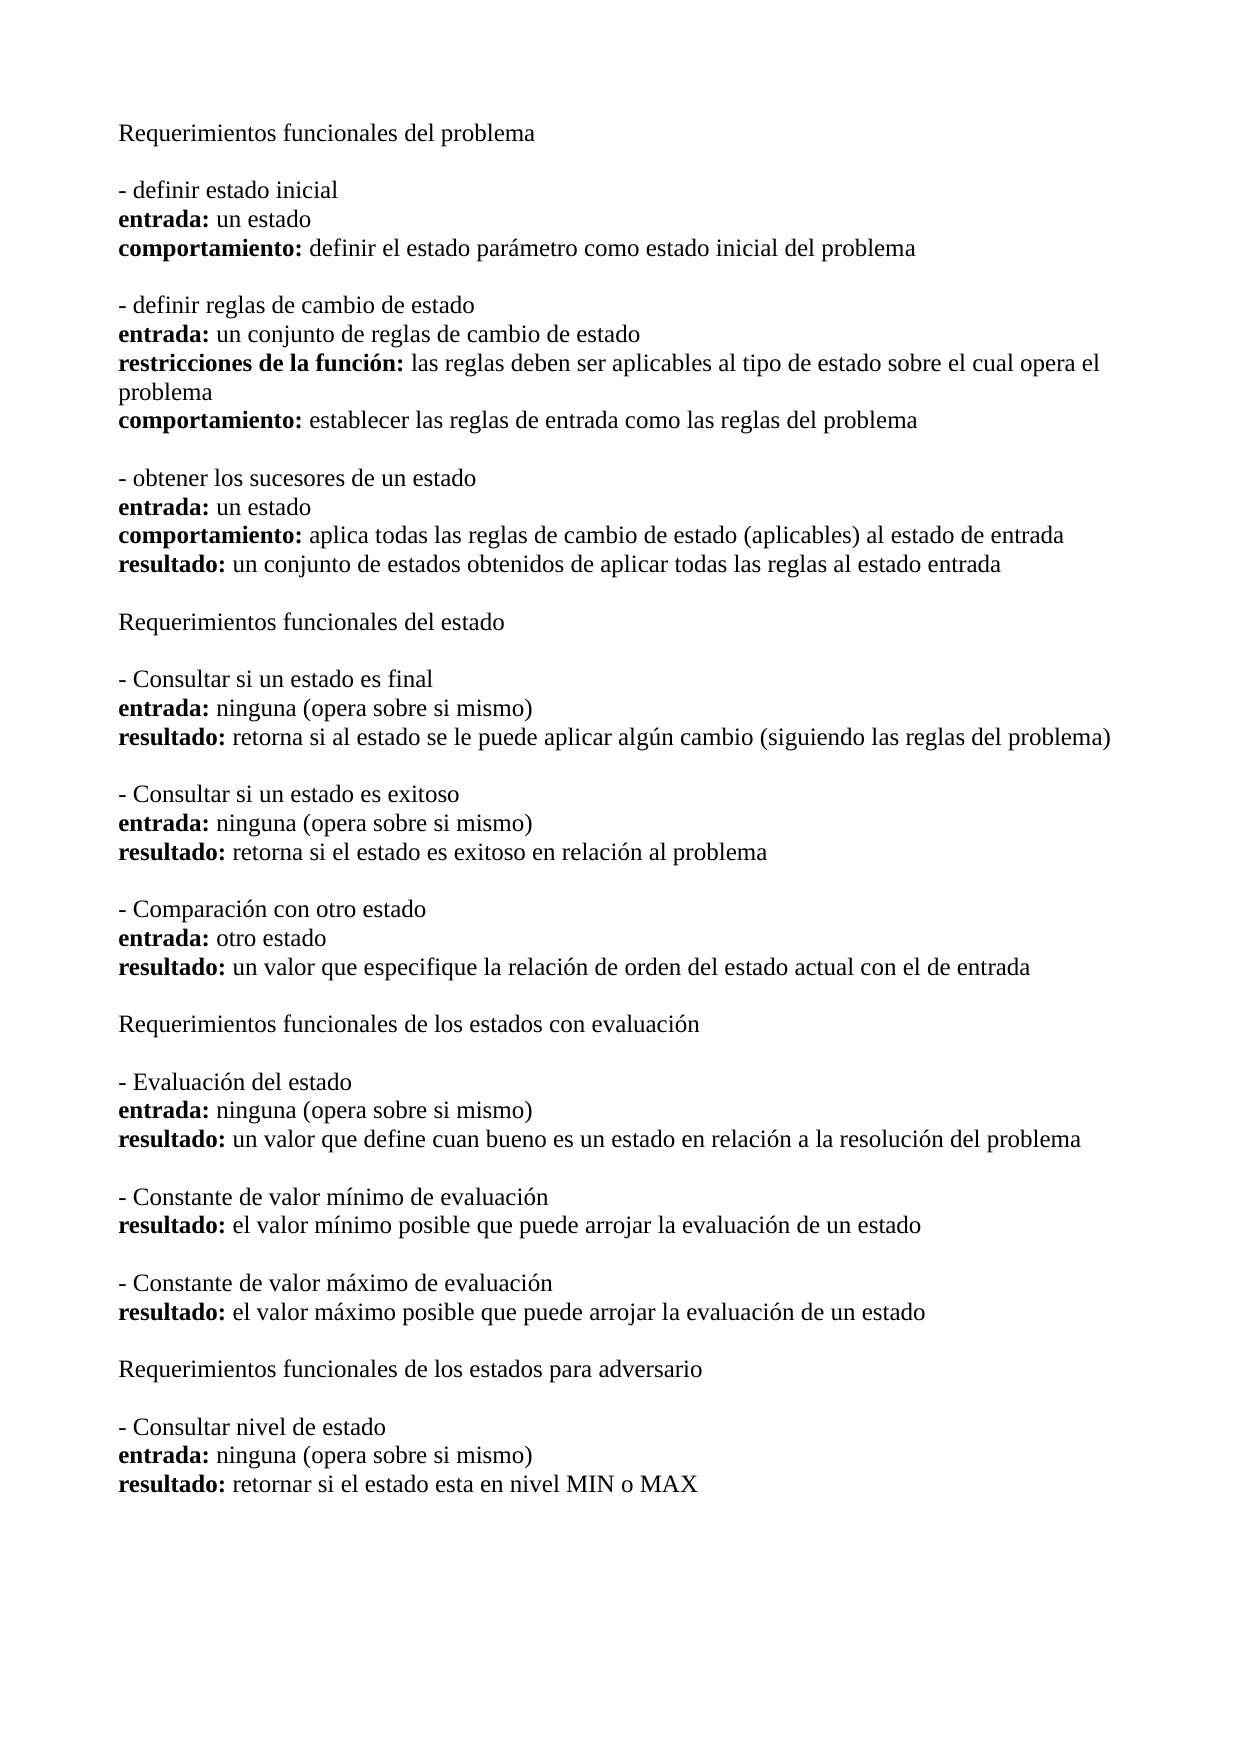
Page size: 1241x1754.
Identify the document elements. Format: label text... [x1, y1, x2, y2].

text Requerimientos funcionales de los estados para adversario [118, 1354, 1122, 1383]
text resultado: un valor que especifique la relación de orden del estado actual con el de entrada [118, 952, 1122, 981]
text comportamiento: aplica todas las reglas de cambio de estado (aplicables) al estado de entrada [118, 521, 1122, 549]
text - Constante de valor mínimo de evaluación resultado: el valor mínimo posible que puede arrojar la evaluación de un estado [118, 1182, 1122, 1239]
text - Comparación con otro estado [118, 894, 1122, 923]
text resultado: retorna si el estado es exitoso en relación al problema [118, 837, 1122, 894]
text - Consultar si un estado es final entrada: ninguna (opera sobre si mismo) resultado: retorna si al estado se le puede aplicar algún cambio (siguiendo las reglas del problema) [118, 664, 1122, 779]
text - Consultar si un estado es exitoso entrada: ninguna (opera sobre si mismo) [118, 779, 1122, 837]
text Requerimientos funcionales del problema [118, 118, 1122, 147]
text Requerimientos funcionales de los estados con evaluación [118, 1009, 1122, 1038]
text entrada: ninguna (opera sobre si mismo) [118, 1096, 1122, 1124]
text resultado: un conjunto de estados obtenidos de aplicar todas las reglas al estado entrada [118, 549, 1122, 578]
text - obtener los sucesores de un estado entrada: un estado [118, 463, 1122, 521]
text comportamiento: establecer las reglas de entrada como las reglas del problema [118, 406, 1122, 434]
text - Evaluación del estado [118, 1067, 1122, 1096]
text entrada: otro estado [118, 923, 1122, 952]
text comportamiento: definir el estado parámetro como estado inicial del problema [118, 233, 1122, 262]
text resultado: el valor máximo posible que puede arrojar la evaluación de un estado [118, 1297, 1122, 1326]
text - definir estado inicial [118, 176, 1122, 204]
text entrada: un estado [118, 204, 1122, 233]
text resultado: retornar si el estado esta en nivel MIN o MAX [118, 1469, 1122, 1498]
text resultado: un valor que define cuan bueno es un estado en relación a la resolución del problema [118, 1124, 1122, 1153]
text - definir reglas de cambio de estado [118, 291, 1122, 319]
text - Constante de valor máximo de evaluación [118, 1239, 1122, 1297]
text restricciones de la función: las reglas deben ser aplicables al tipo de estado sobre el cual opera el problema [118, 348, 1122, 406]
text - Consultar nivel de estado entrada: ninguna (opera sobre si mismo) [118, 1412, 1122, 1469]
text Requerimientos funcionales del estado [118, 607, 1122, 636]
text entrada: un conjunto de reglas de cambio de estado [118, 319, 1122, 348]
